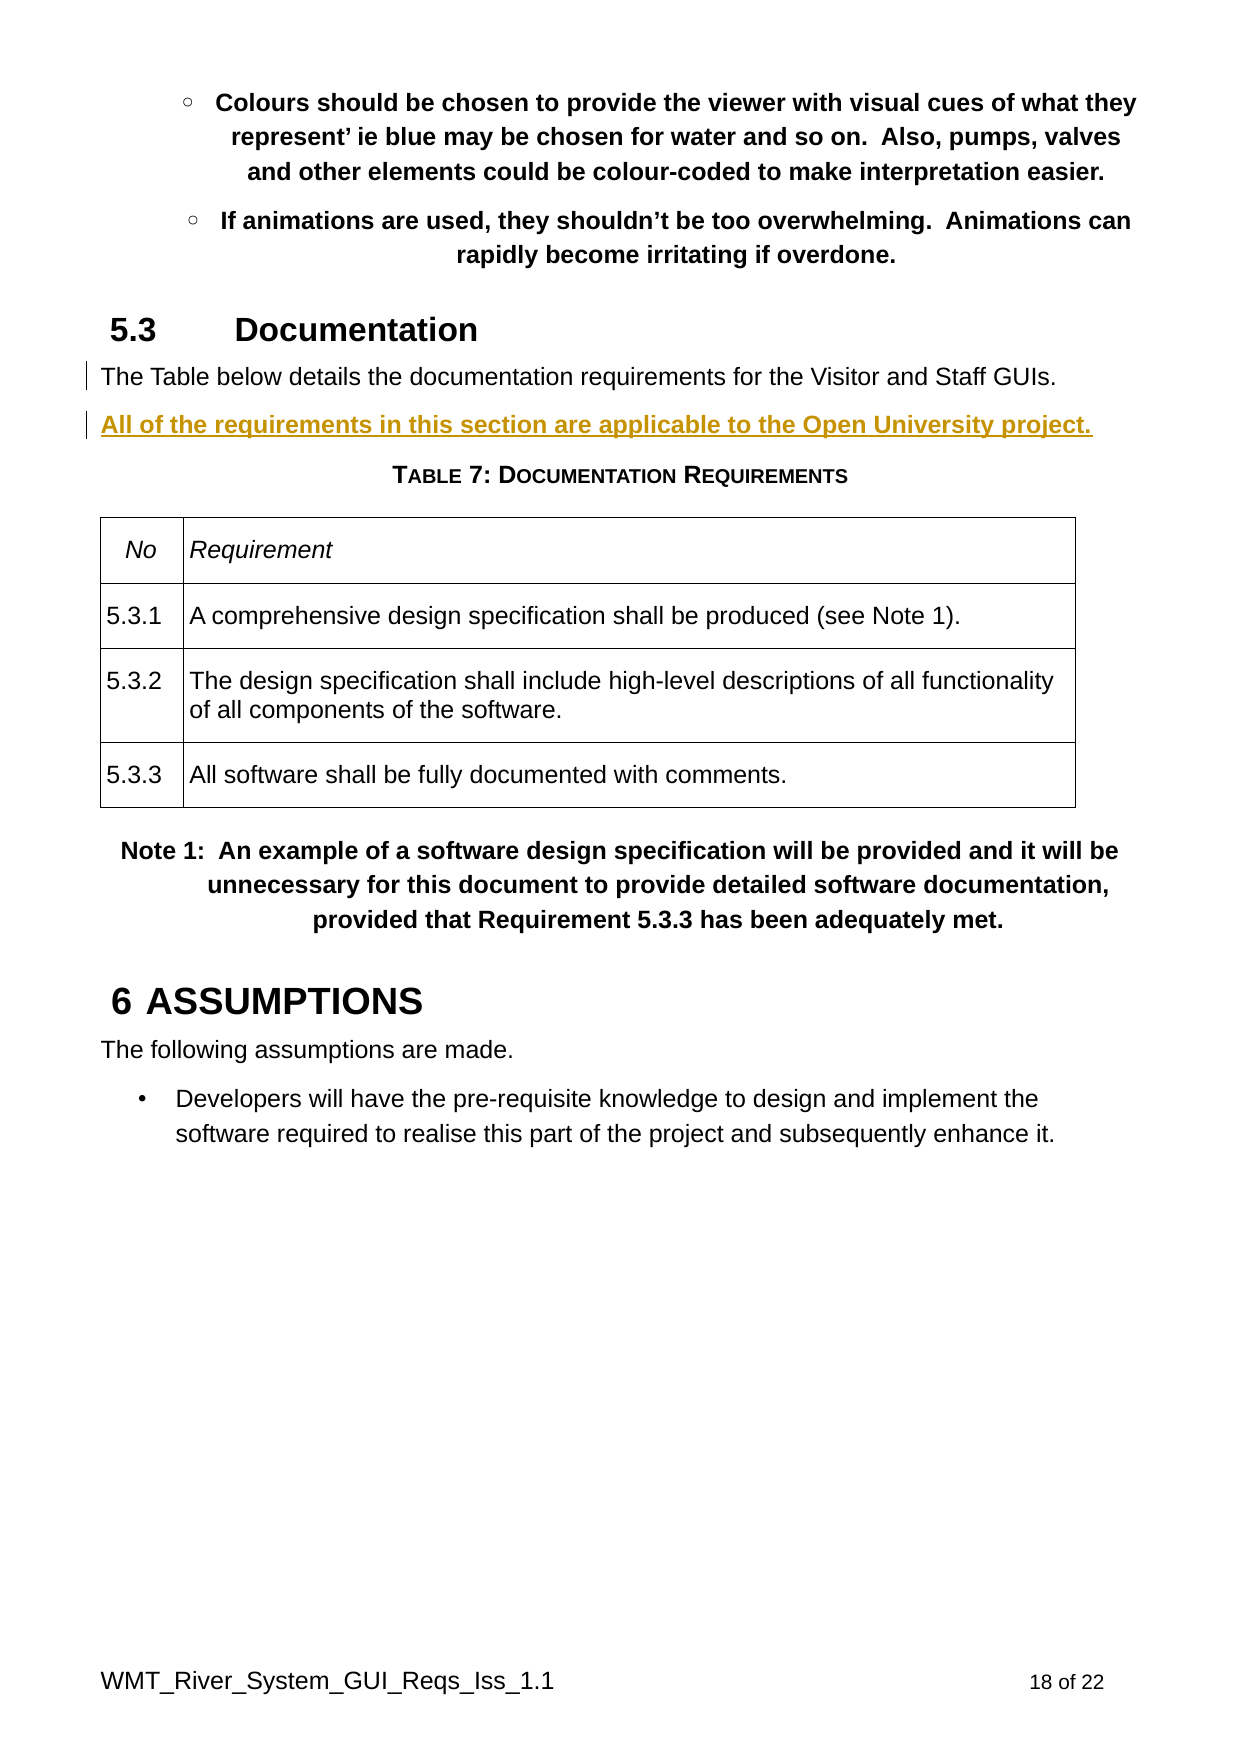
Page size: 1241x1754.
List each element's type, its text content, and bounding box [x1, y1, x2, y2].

text The following assumptions are made. [100, 1035, 1140, 1064]
table_cell All software shall be fully documented with comments. [184, 743, 1075, 807]
text The Table below details the documentation requirements for the Visitor and Staff GUIs. [100, 361, 1140, 390]
table_header Requirement [184, 518, 1075, 582]
subtitle Table 7: Documentation Requirements [100, 459, 1140, 488]
table_cell A comprehensive design specification shall be produced (see Note 1). [184, 584, 1075, 648]
list Colours should be chosen to provide the viewer with visual cues of what they represent’ ie blue may be chosen for water and so on. Also, pumps, valves and other elements could be colour-coded to make interpretation easier. [175, 88, 1140, 186]
text Note 1: An example of a software design specification will be provided and it will be unnecessary for this document to provide detailed software documentation, provided that Requirement 5.3.3 has been adequately met. [100, 836, 1140, 934]
list Developers will have the pre-requisite knowledge to design and implement the software required to realise this part of the project and subsequently enhance it. [138, 1084, 1140, 1147]
text All of the requirements in this section are applicable to the Open University project. [100, 411, 1140, 439]
table_cell 5.3.3 [101, 743, 183, 807]
table_header No [101, 518, 183, 582]
list If animations are used, they shouldn’t be too overwhelming. Animations can rapidly become irritating if overdone. [175, 206, 1140, 269]
subtitle ASSUMPTIONS [100, 979, 1140, 1023]
subtitle Documentation [100, 310, 1140, 349]
table_cell 5.3.2 [101, 649, 183, 742]
table_cell The design specification shall include high-level descriptions of all functionality of all components of the software. [184, 649, 1075, 742]
table_cell 5.3.1 [101, 584, 183, 648]
